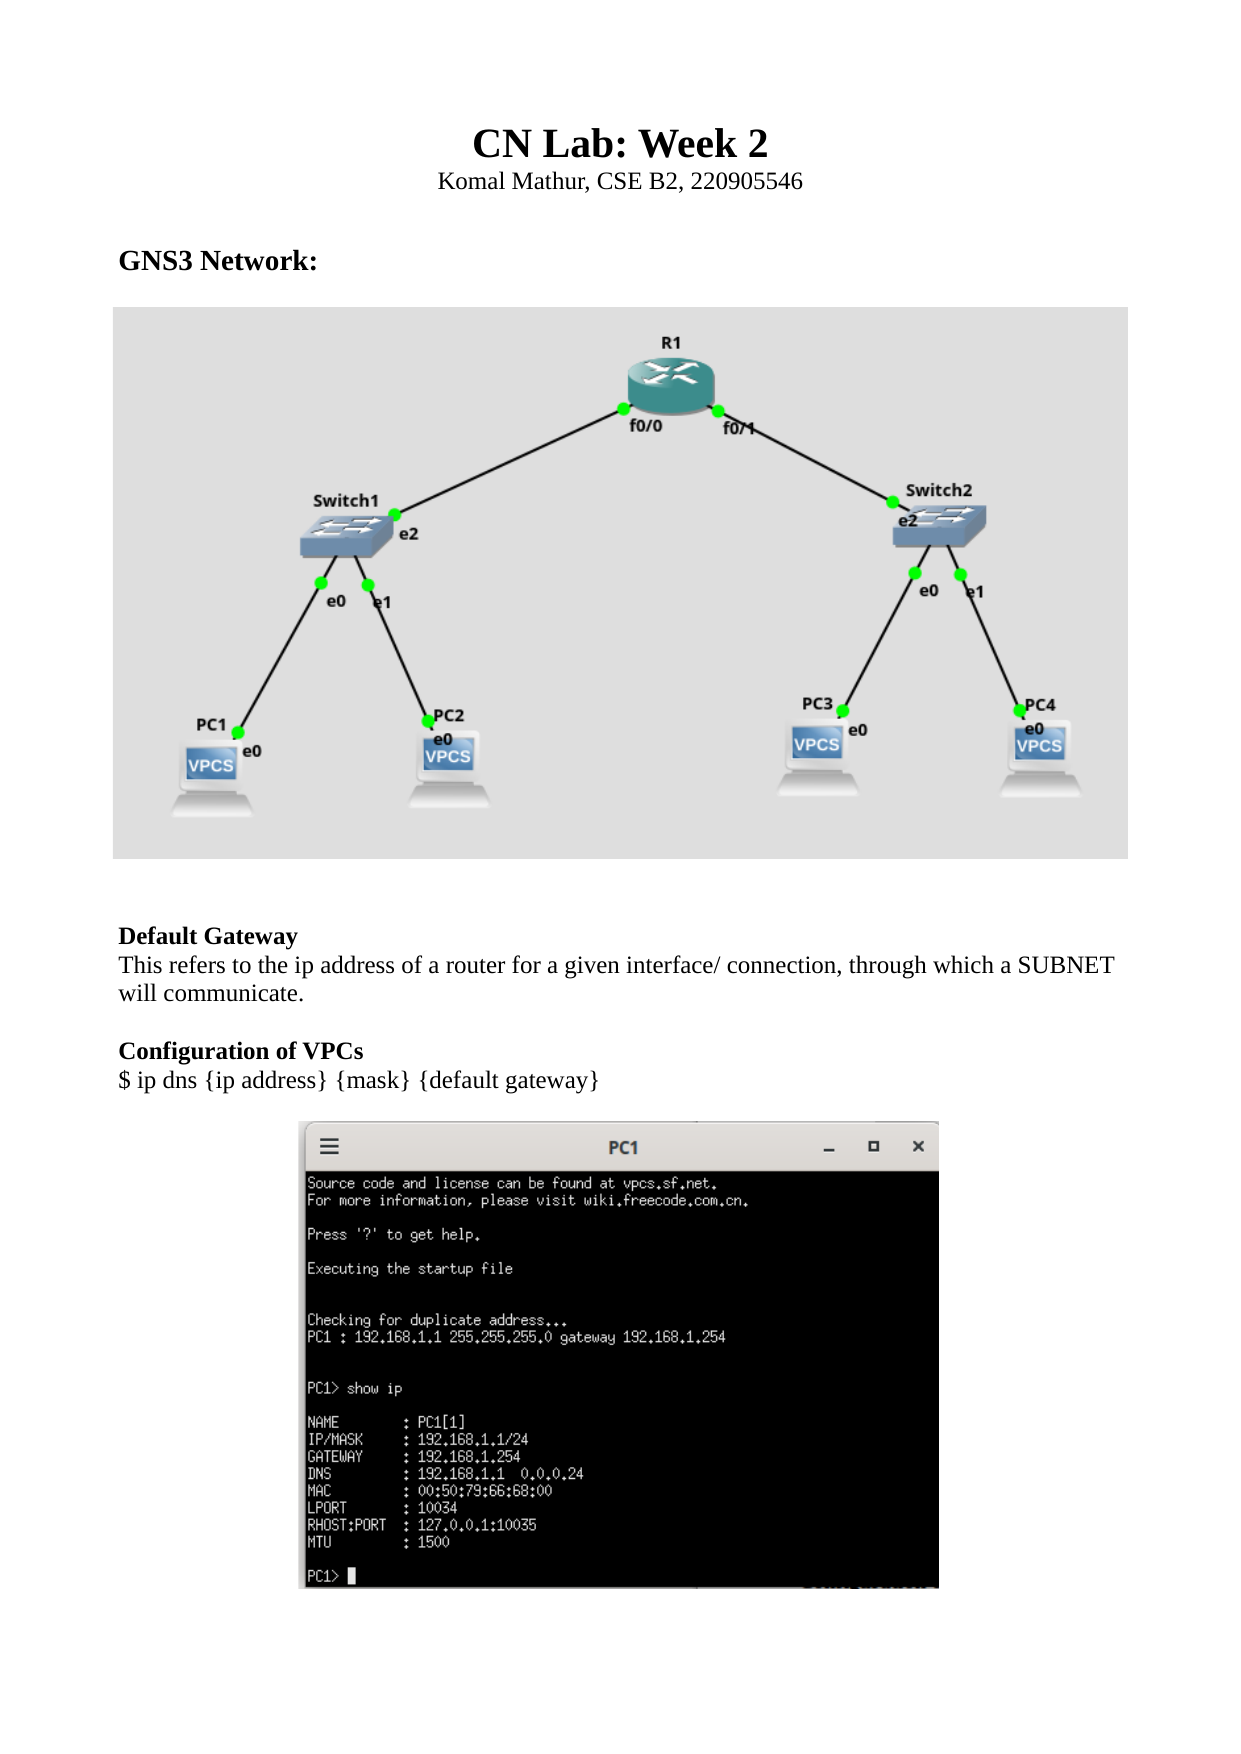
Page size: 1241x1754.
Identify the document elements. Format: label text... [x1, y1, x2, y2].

picture [298, 1121, 453, 1528]
text Configuration of VPCs [118, 1036, 1122, 1065]
text Default Gateway [118, 921, 1122, 950]
text Komal Mathur, CSE B2, 220905546 [118, 166, 1122, 195]
text GNS3 Network: [118, 243, 1122, 276]
text This refers to the ip address of a router for a given interface/ connection, through which a SUBNET will communicate. [118, 950, 1122, 1007]
text CN Lab: Week 2 [118, 118, 1122, 166]
picture [112, 307, 858, 859]
text $ ip dns {ip address} {mask} {default gateway} [118, 1065, 1122, 1093]
